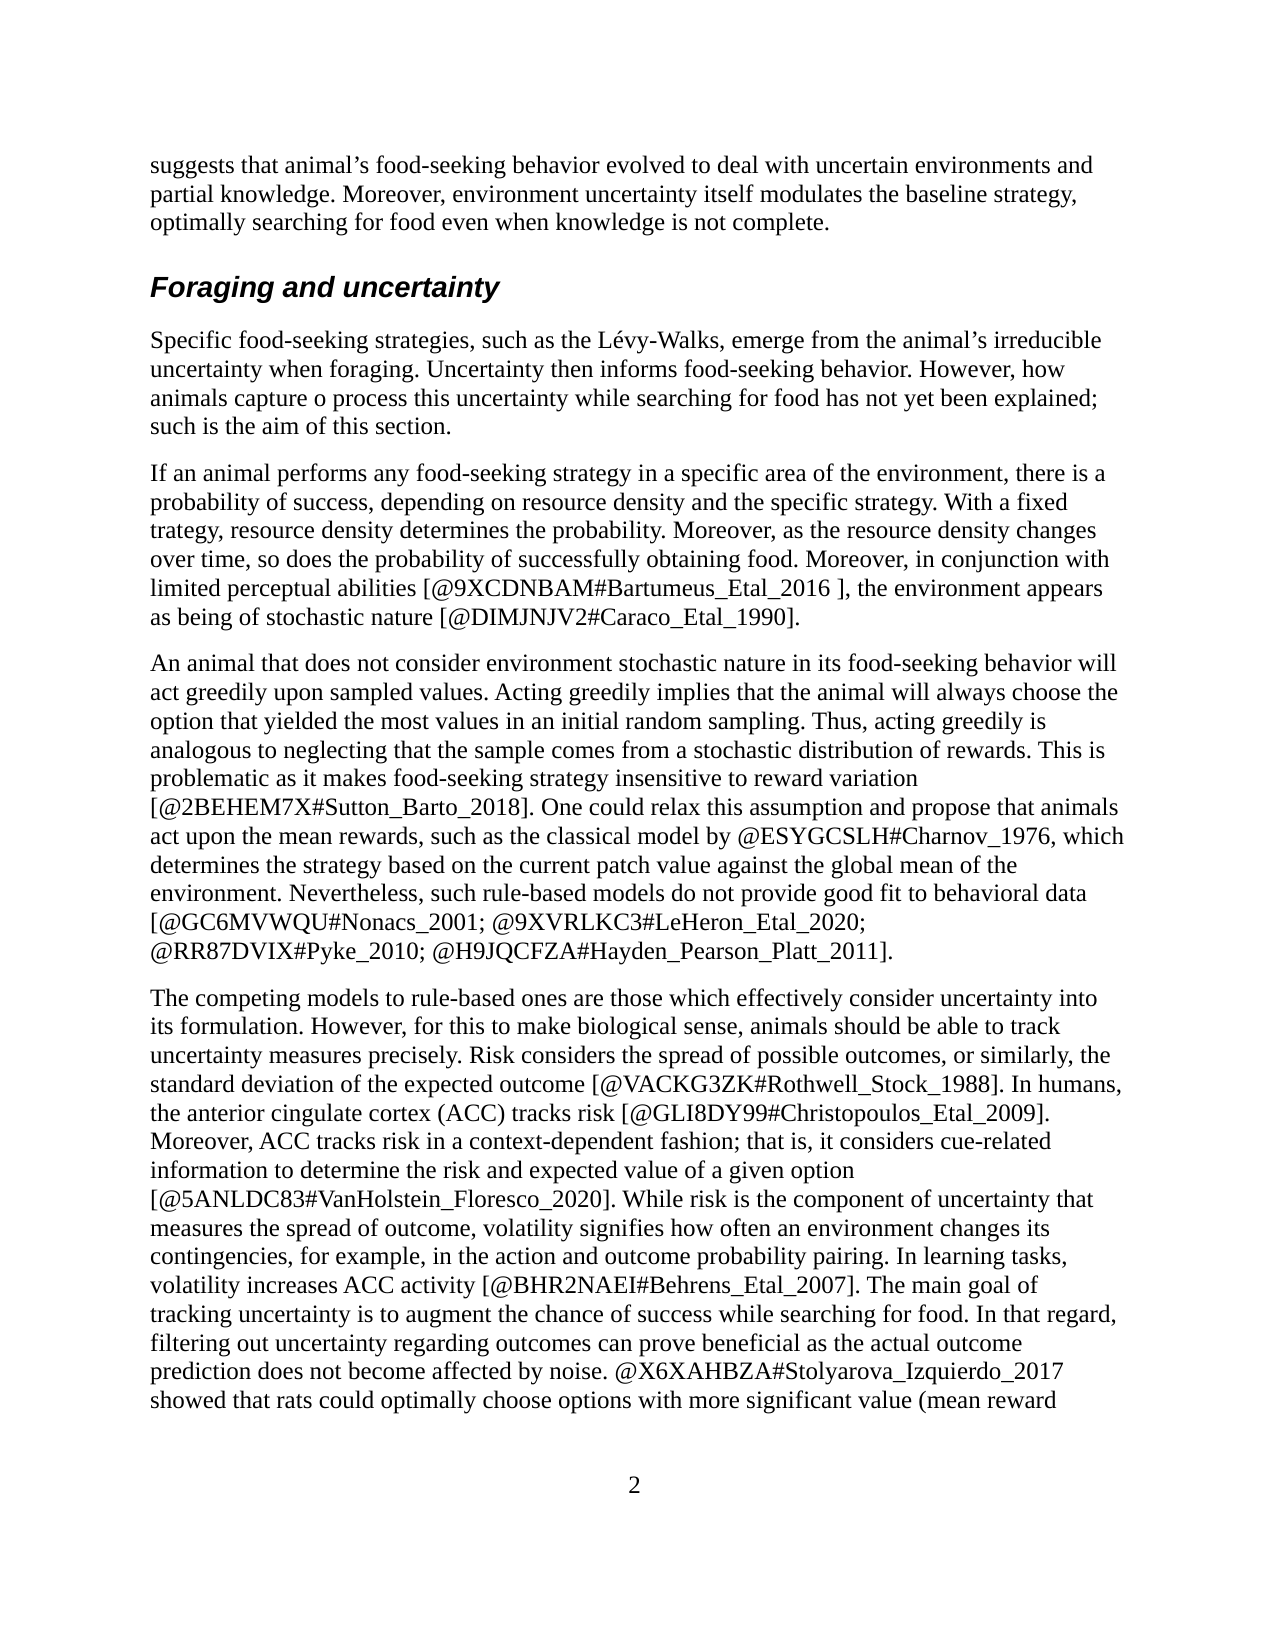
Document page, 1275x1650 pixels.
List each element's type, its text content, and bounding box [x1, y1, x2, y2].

text suggests that animal’s food-seeking behavior evolved to deal with uncertain environments and partial knowledge. Moreover, environment uncertainty itself modulates the baseline strategy, optimally searching for food even when knowledge is not complete. [150, 150, 1125, 236]
text Specific food-seeking strategies, such as the Lévy-Walks, emerge from the animal’s irreducible uncertainty when foraging. Uncertainty then informs food-seeking behavior. However, how animals capture o process this uncertainty while searching for food has not yet been explained; such is the aim of this section. [150, 325, 1125, 440]
text If an animal performs any food-seeking strategy in a specific area of the environment, there is a probability of success, depending on resource density and the specific strategy. With a fixed trategy, resource density determines the probability. Moreover, as the resource density changes over time, so does the probability of successfully obtaining food. Moreover, in conjunction with limited perceptual abilities [@9XCDNBAM#Bartumeus_Etal_2016 ], the environment appears as being of stochastic nature [@DIMJNJV2#Caraco_Etal_1990]. [150, 458, 1125, 631]
text An animal that does not consider environment stochastic nature in its food-seeking behavior will act greedily upon sampled values. Acting greedily implies that the animal will always choose the option that yielded the most values in an initial random sampling. Thus, acting greedily is analogous to neglecting that the sample comes from a stochastic distribution of rewards. This is problematic as it makes food-seeking strategy insensitive to reward variation [@2BEHEM7X#Sutton_Barto_2018]. One could relax this assumption and propose that animals act upon the mean rewards, such as the classical model by @ESYGCSLH#Charnov_1976, which determines the strategy based on the current patch value against the global mean of the environment. Nevertheless, such rule-based models do not provide good fit to behavioral data [@GC6MVWQU#Nonacs_2001; @9XVRLKC3#LeHeron_Etal_2020; @RR87DVIX#Pyke_2010; @H9JQCFZA#Hayden_Pearson_Platt_2011]. [150, 648, 1125, 965]
subtitle Foraging and uncertainty [150, 270, 1125, 304]
text The competing models to rule-based ones are those which effectively consider uncertainty into its formulation. However, for this to make biological sense, animals should be able to track uncertainty measures precisely. Risk considers the spread of possible outcomes, or similarly, the standard deviation of the expected outcome [@VACKG3ZK#Rothwell_Stock_1988]. In humans, the anterior cingulate cortex (ACC) tracks risk [@GLI8DY99#Christopoulos_Etal_2009]. Moreover, ACC tracks risk in a context-dependent fashion; that is, it considers cue-related information to determine the risk and expected value of a given option [@5ANLDC83#VanHolstein_Floresco_2020]. While risk is the component of uncertainty that measures the spread of outcome, volatility signifies how often an environment changes its contingencies, for example, in the action and outcome probability pairing. In learning tasks, volatility increases ACC activity [@BHR2NAEI#Behrens_Etal_2007]. The main goal of tracking uncertainty is to augment the chance of success while searching for food. In that regard, filtering out uncertainty regarding outcomes can prove beneficial as the actual outcome prediction does not become affected by noise. @X6XAHBZA#Stolyarova_Izquierdo_2017 showed that rats could optimally choose options with more significant value (mean reward [150, 983, 1125, 1414]
